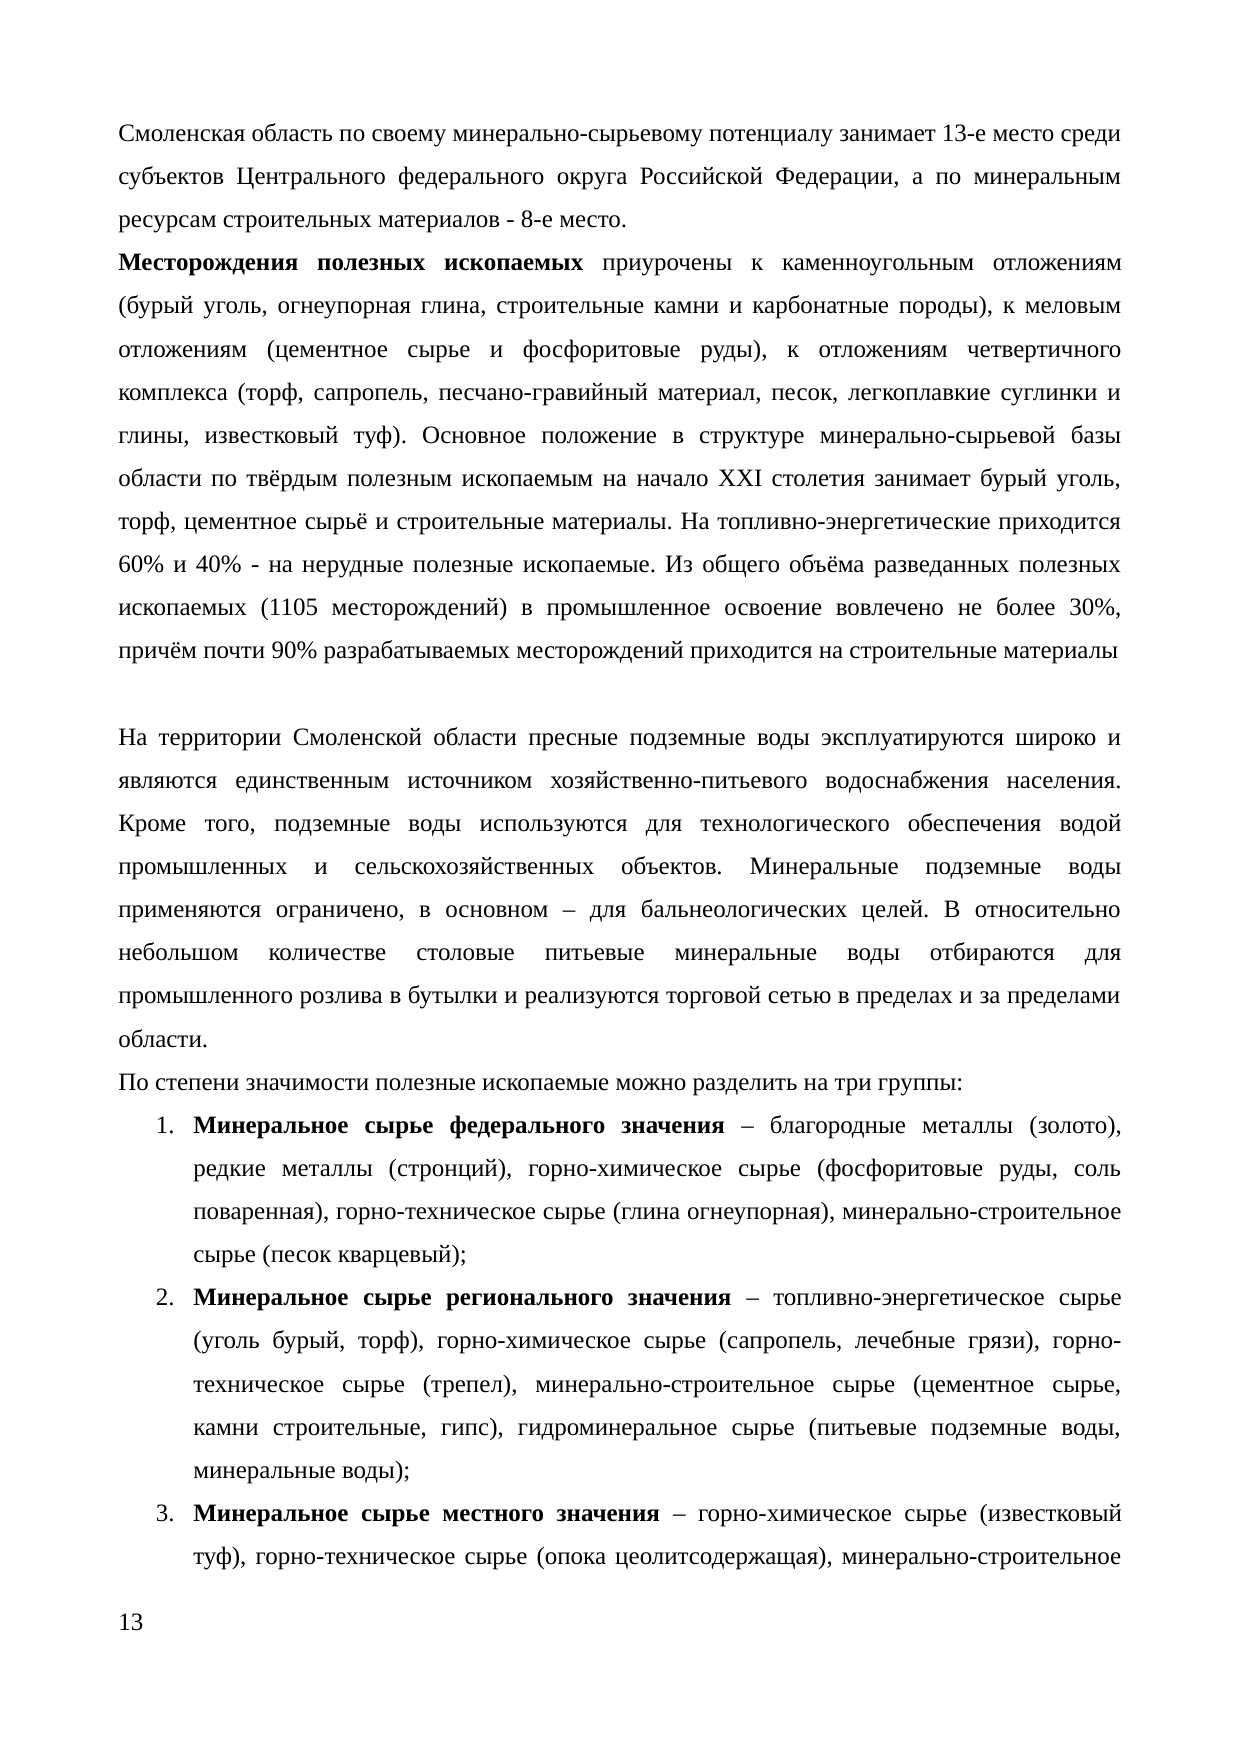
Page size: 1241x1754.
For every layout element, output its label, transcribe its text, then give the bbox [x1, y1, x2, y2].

text Месторождения полезных ископаемых приурочены к каменноугольным отложениям (бурый уголь, огнеупорная глина, строительные камни и карбонатные породы), к меловым отложениям (цементное сырье и фосфоритовые руды), к отложениям четвертичного комплекса (торф, сапропель, песчано-гравийный материал, песок, легкоплавкие суглинки и глины, известковый туф). Основное положение в структуре минерально-сырьевой базы области по твёрдым полезным ископаемым на начало XXI столетия занимает бурый уголь, торф, цементное сырьё и строительные материалы. На топливно-энергетические приходится 60% и 40% - на нерудные полезные ископаемые. Из общего объёма разведанных полезных ископаемых (1105 месторождений) в промышленное освоение вовлечено не более 30%, причём почти 90% разрабатываемых месторождений приходится на строительные материалы [118, 247, 1122, 664]
list Минеральное сырье регионального значения – топливно-энергетическое сырье (уголь бурый, торф), горно-химическое сырье (сапропель, лечебные грязи), горно-техническое сырье (трепел), минерально-строительное сырье (цементное сырье, камни строительные, гипс), гидроминеральное сырье (питьевые подземные воды, минеральные воды); [156, 1282, 1122, 1484]
text По степени значимости полезные ископаемые можно разделить на три группы: [118, 1067, 1122, 1096]
list Минеральное сырье федерального значения – благородные металлы (золото), редкие металлы (стронций), горно-химическое сырье (фосфоритовые руды, соль поваренная), горно-техническое сырье (глина огнеупорная), минерально-строительное сырье (песок кварцевый); [156, 1110, 1122, 1268]
list Минеральное сырье местного значения – горно-химическое сырье (известковый туф), горно-техническое сырье (опока цеолитсодержащая), минерально-строительное [156, 1498, 1122, 1570]
text На территории Смоленской области пресные подземные воды эксплуатируются широко и являются единственным источником хозяйственно-питьевого водоснабжения населения. Кроме того, подземные воды используются для технологического обеспечения водой промышленных и сельскохозяйственных объектов. Минеральные подземные воды применяются ограничено, в основном – для бальнеологических целей. В относительно небольшом количестве столовые питьевые минеральные воды отбираются для промышленного розлива в бутылки и реализуются торговой сетью в пределах и за пределами области. [118, 722, 1122, 1052]
text Смоленская область по своему минерально-сырьевому потенциалу занимает 13-е место среди субъектов Центрального федерального округа Российской Федерации, а по минеральным ресурсам строительных материалов - 8-е место. [118, 118, 1122, 233]
